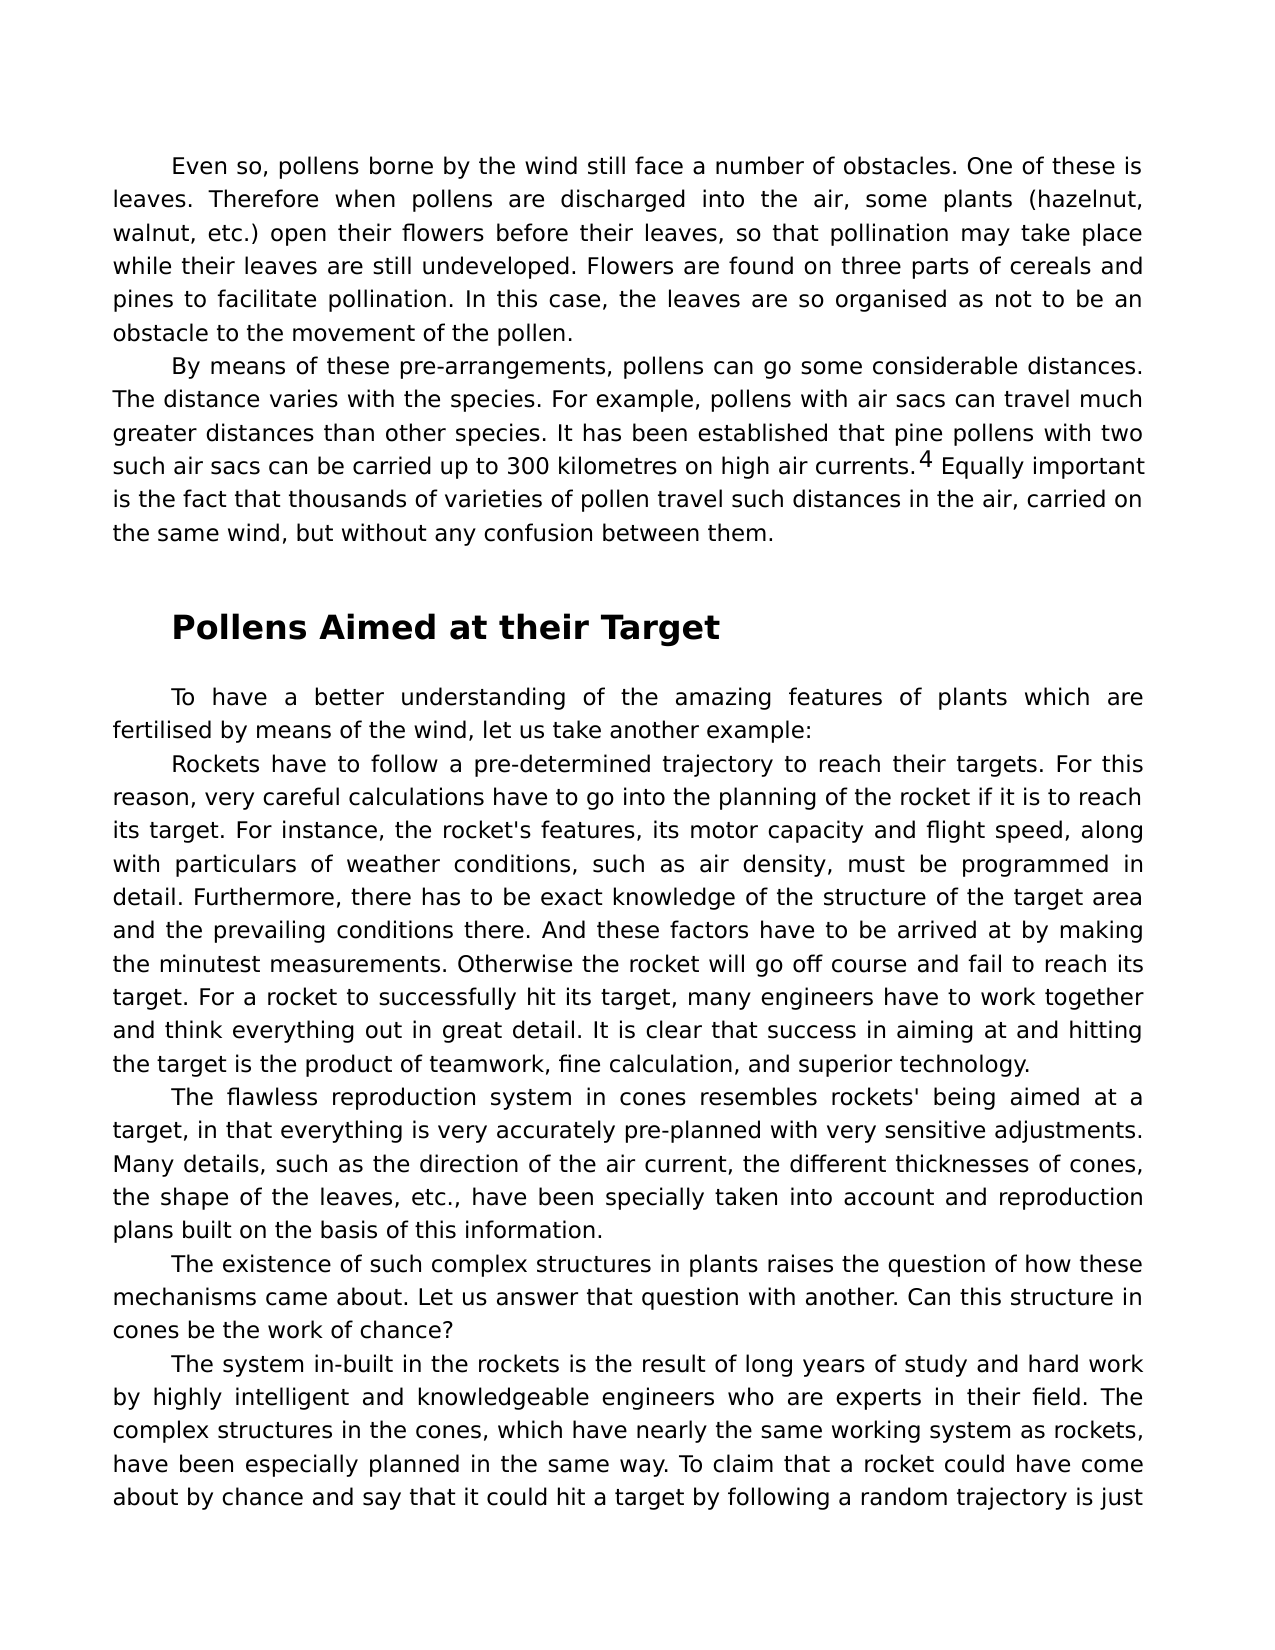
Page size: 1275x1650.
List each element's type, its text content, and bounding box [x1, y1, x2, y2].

text The existence of such complex structures in plants raises the question of how these mechanisms came about. Let us answer that question with another. Can this structure in cones be the work of chance? [112, 1246, 1145, 1346]
text The flawless reproduction system in cones resembles rockets' being aimed at a target, in that everything is very accurately pre-planned with very sensitive adjustments. Many details, such as the direction of the air current, the different thicknesses of cones, the shape of the leaves, etc., have been specially taken into account and reproduction plans built on the basis of this information. [112, 1079, 1145, 1246]
text To have a better understanding of the amazing features of plants which are fertilised by means of the wind, let us take another example: [112, 679, 1145, 746]
text Pollens Aimed at their Target [112, 614, 1145, 646]
text By means of these pre-arrangements, pollens can go some considerable distances. The distance varies with the species. For example, pollens with air sacs can travel much greater distances than other species. It has been established that pine pollens with two such air sacs can be carried up to 300 kilometres on high air currents.4 Equally important is the fact that thousands of varieties of pollen travel such distances in the air, carried on the same wind, but without any confusion between them. [112, 348, 1145, 548]
text Rockets have to follow a pre-determined trajectory to reach their targets. For this reason, very careful calculations have to go into the planning of the rocket if it is to reach its target. For instance, the rocket's features, its motor capacity and flight speed, along with particulars of weather conditions, such as air density, must be programmed in detail. Furthermore, there has to be exact knowledge of the structure of the target area and the prevailing conditions there. And these factors have to be arrived at by making the minutest measurements. Otherwise the rocket will go off course and fail to reach its target. For a rocket to successfully hit its target, many engineers have to work together and think everything out in great detail. It is clear that success in aiming at and hitting the target is the product of teamwork, fine calculation, and superior technology. [112, 746, 1145, 1079]
text Even so, pollens borne by the wind still face a number of obstacles. One of these is leaves. Therefore when pollens are discharged into the air, some plants (hazelnut, walnut, etc.) open their flowers before their leaves, so that pollination may take place while their leaves are still undeveloped. Flowers are found on three parts of cereals and pines to facilitate pollination. In this case, the leaves are so organised as not to be an obstacle to the movement of the pollen. [112, 148, 1145, 348]
text The system in-built in the rockets is the result of long years of study and hard work by highly intelligent and knowledgeable engineers who are experts in their field. The complex structures in the cones, which have nearly the same working system as rockets, have been especially planned in the same way. To claim that a rocket could have come about by chance and say that it could hit a target by following a random trajectory is just [112, 1346, 1145, 1512]
